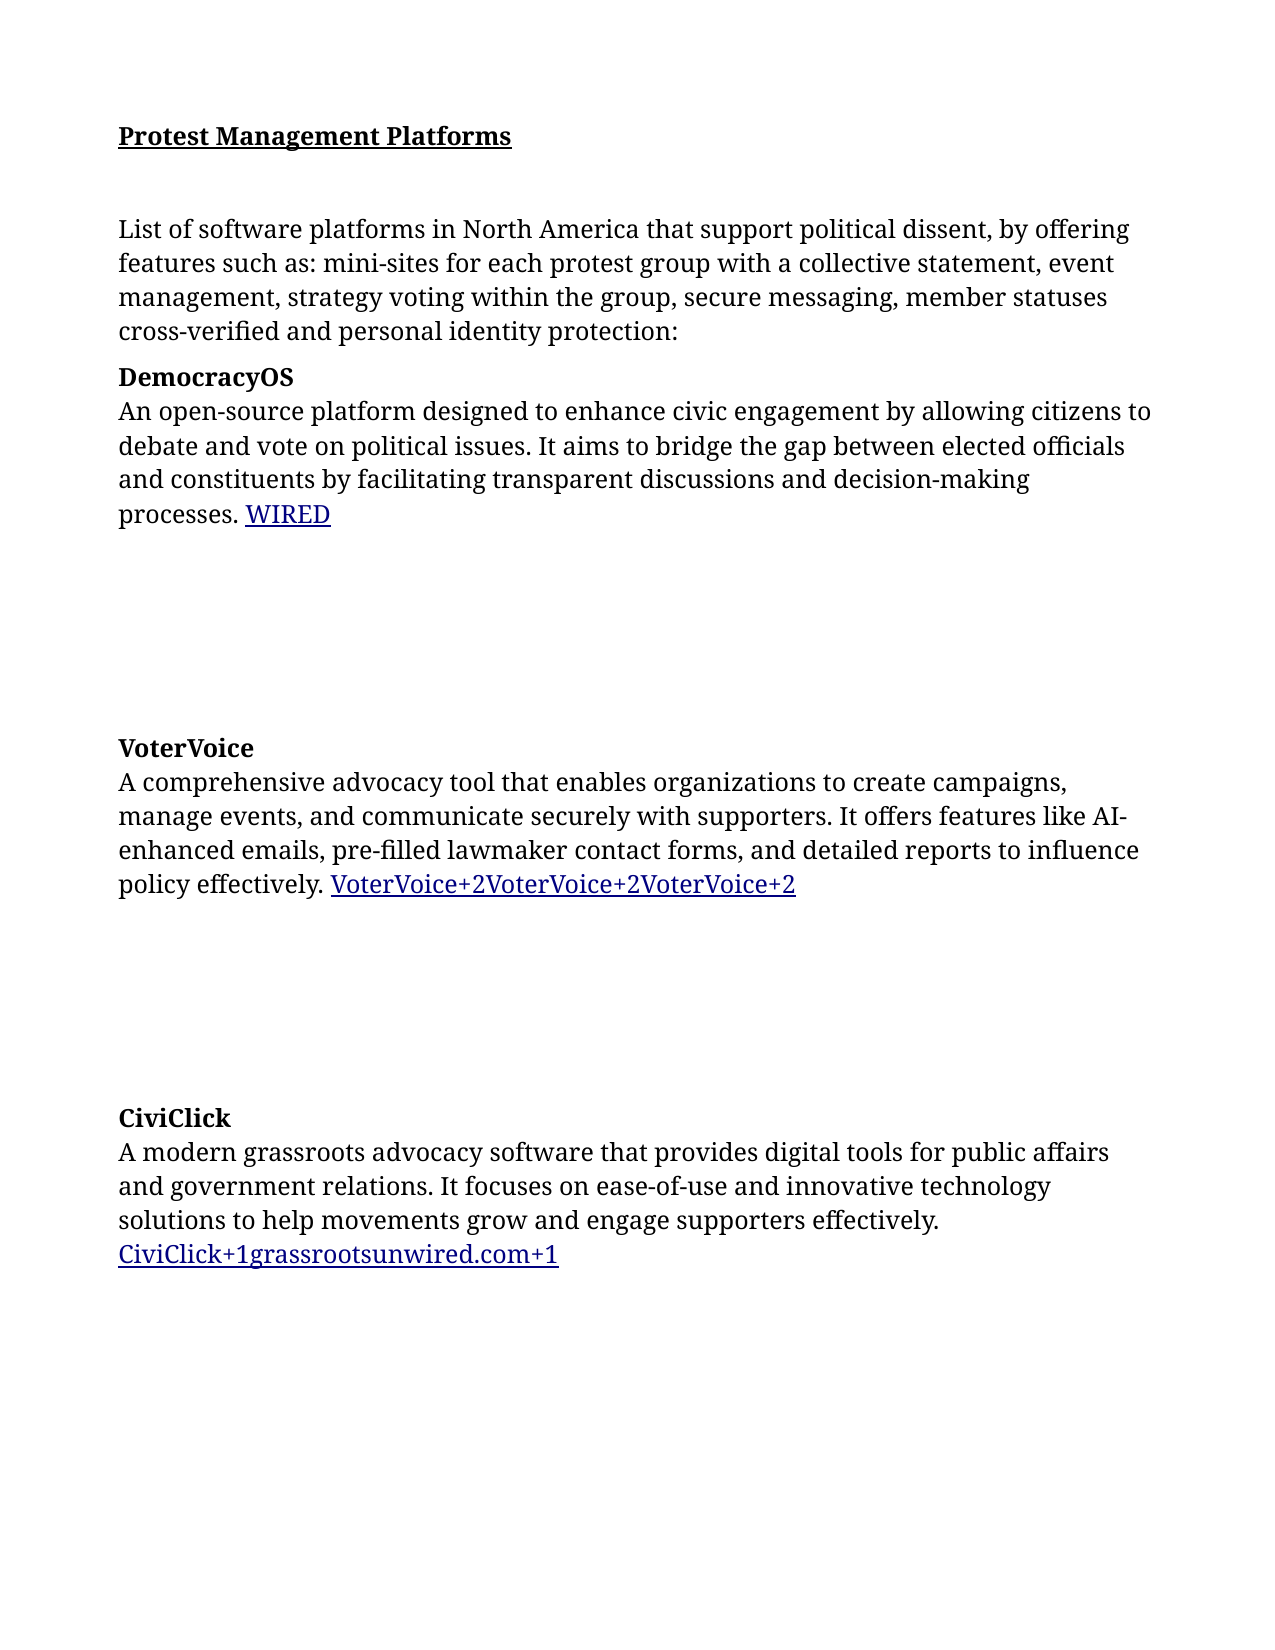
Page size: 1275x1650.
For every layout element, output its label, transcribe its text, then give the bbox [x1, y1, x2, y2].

text Protest Management Platforms [118, 118, 1157, 152]
text CiviClick A modern grassroots advocacy software that provides digital tools for public affairs and government relations. It focuses on ease-of-use and innovative technology solutions to help movements grow and engage supporters effectively. ​CiviClick+1grassrootsunwired.com+1 [118, 1101, 1157, 1271]
text VoterVoice A comprehensive advocacy tool that enables organizations to create campaigns, manage events, and communicate securely with supporters. It offers features like AI-enhanced emails, pre-filled lawmaker contact forms, and detailed reports to influence policy effectively. ​VoterVoice+2VoterVoice+2VoterVoice+2 [118, 730, 1157, 901]
text DemocracyOS An open-source platform designed to enhance civic engagement by allowing citizens to debate and vote on political issues. It aims to bridge the gap between elected officials and constituents by facilitating transparent discussions and decision-making processes. ​WIRED [118, 360, 1157, 530]
text List of software platforms in North America that support political dissent, by offering features such as: mini-sites for each protest group with a collective statement, event management, strategy voting within the group, secure messaging, member statuses cross-verified and personal identity protection:​ [118, 211, 1157, 347]
